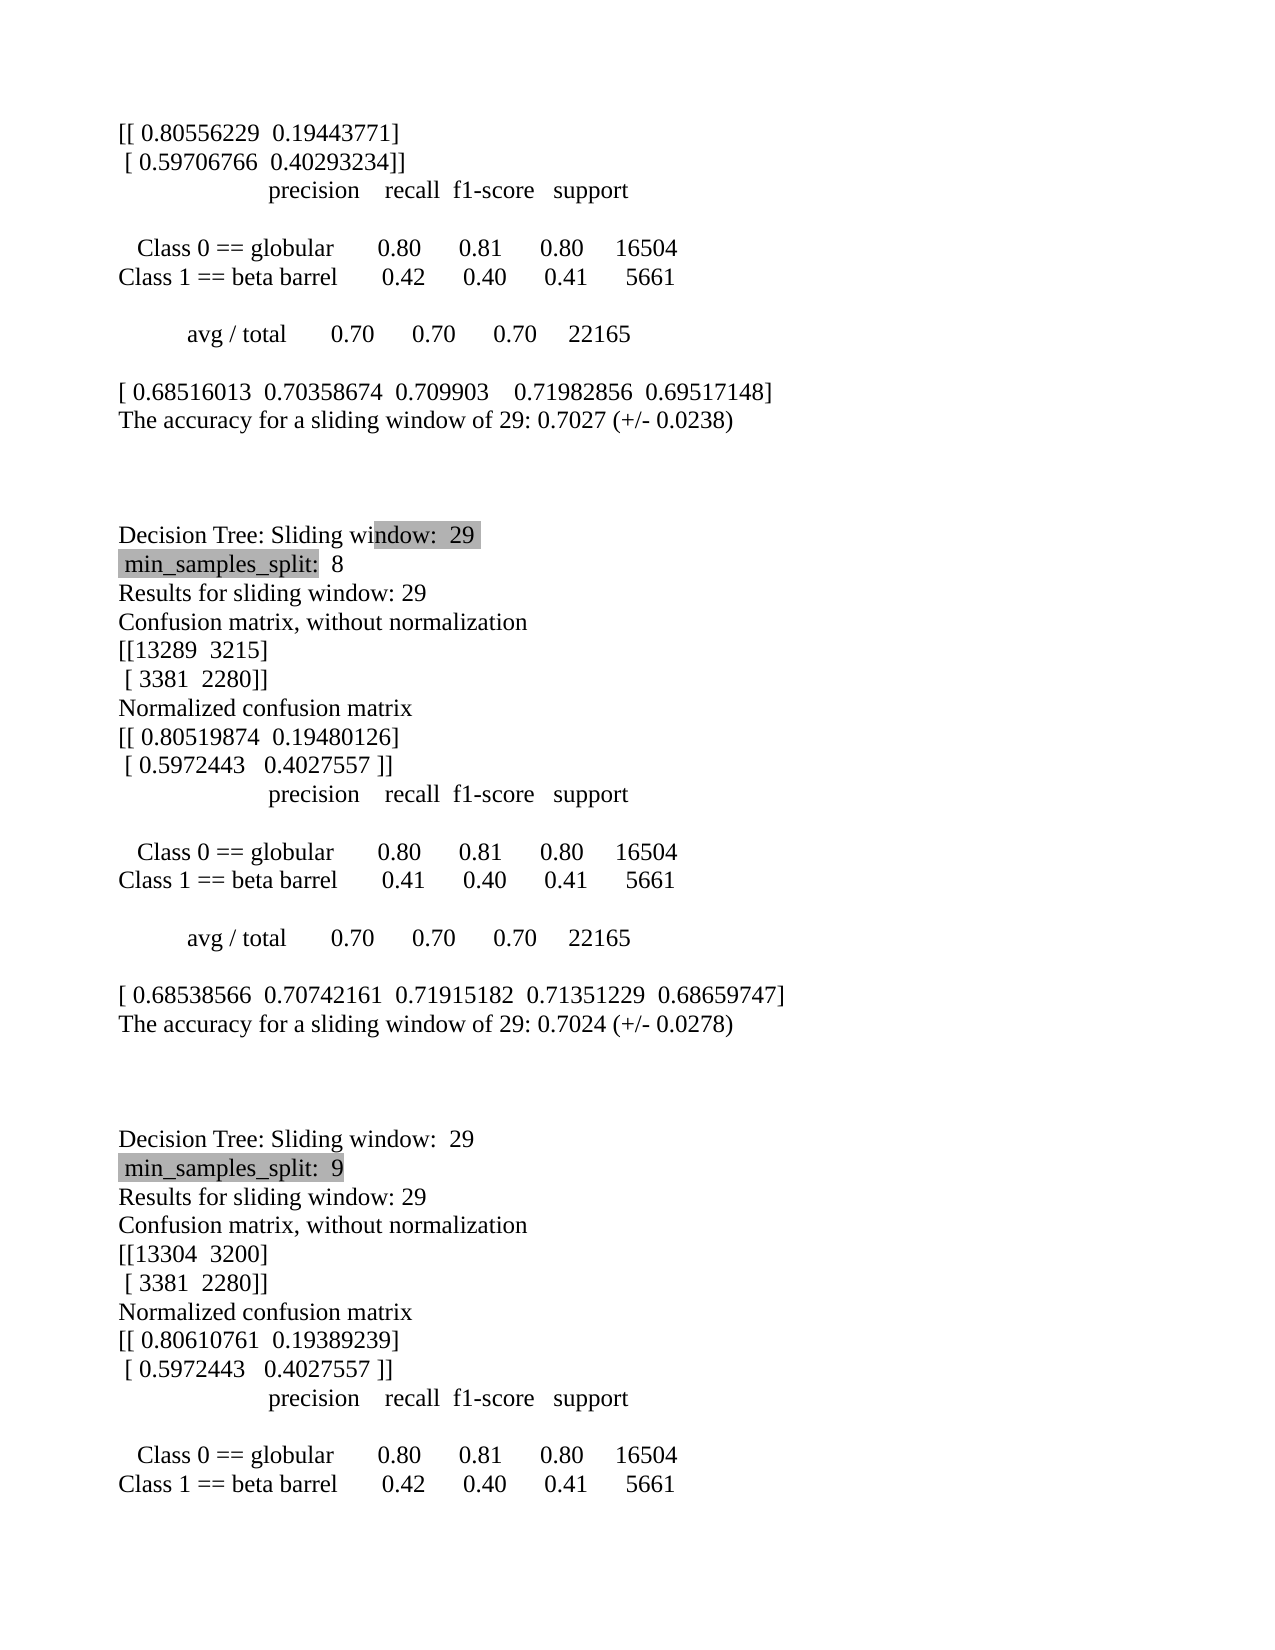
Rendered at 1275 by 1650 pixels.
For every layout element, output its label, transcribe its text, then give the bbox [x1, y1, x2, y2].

text [ 0.5972443 0.4027557 ]] [118, 751, 1157, 779]
text Class 0 == globular 0.80 0.81 0.80 16504 [118, 837, 1157, 866]
text Class 0 == globular 0.80 0.81 0.80 16504 [118, 1441, 1157, 1469]
text [ 0.68538566 0.70742161 0.71915182 0.71351229 0.68659747] [118, 981, 1157, 1009]
text Class 1 == beta barrel 0.42 0.40 0.41 5661 [118, 1469, 1157, 1498]
text Decision Tree: Sliding window: 29 [118, 1124, 1157, 1153]
text Class 0 == globular 0.80 0.81 0.80 16504 [118, 233, 1157, 262]
text Decision Tree: Sliding window: 29 [118, 521, 1157, 549]
text precision recall f1-score support [118, 176, 1157, 204]
text [[13289 3215] [118, 636, 1157, 664]
text Confusion matrix, without normalization [118, 607, 1157, 636]
text avg / total 0.70 0.70 0.70 22165 [118, 319, 1157, 348]
text The accuracy for a sliding window of 29: 0.7027 (+/- 0.0238) [118, 406, 1157, 434]
text [[ 0.80519874 0.19480126] [118, 722, 1157, 751]
text [[ 0.80556229 0.19443771] [118, 118, 1157, 147]
text [ 3381 2280]] [118, 664, 1157, 693]
text Class 1 == beta barrel 0.42 0.40 0.41 5661 [118, 262, 1157, 291]
text min_samples_split: 9 [118, 1153, 1157, 1182]
text [ 0.5972443 0.4027557 ]] [118, 1354, 1157, 1383]
text Confusion matrix, without normalization [118, 1211, 1157, 1239]
text [ 3381 2280]] [118, 1268, 1157, 1297]
text avg / total 0.70 0.70 0.70 22165 [118, 923, 1157, 952]
text precision recall f1-score support [118, 779, 1157, 808]
text [ 0.59706766 0.40293234]] [118, 147, 1157, 176]
text Normalized confusion matrix [118, 1297, 1157, 1326]
text Normalized confusion matrix [118, 693, 1157, 722]
text Class 1 == beta barrel 0.41 0.40 0.41 5661 [118, 866, 1157, 894]
text Results for sliding window: 29 [118, 578, 1157, 607]
text min_samples_split: 8 [118, 549, 1157, 578]
text precision recall f1-score support [118, 1383, 1157, 1412]
text [[ 0.80610761 0.19389239] [118, 1326, 1157, 1354]
text [[13304 3200] [118, 1239, 1157, 1268]
text Results for sliding window: 29 [118, 1182, 1157, 1211]
text The accuracy for a sliding window of 29: 0.7024 (+/- 0.0278) [118, 1009, 1157, 1038]
text [ 0.68516013 0.70358674 0.709903 0.71982856 0.69517148] [118, 377, 1157, 406]
